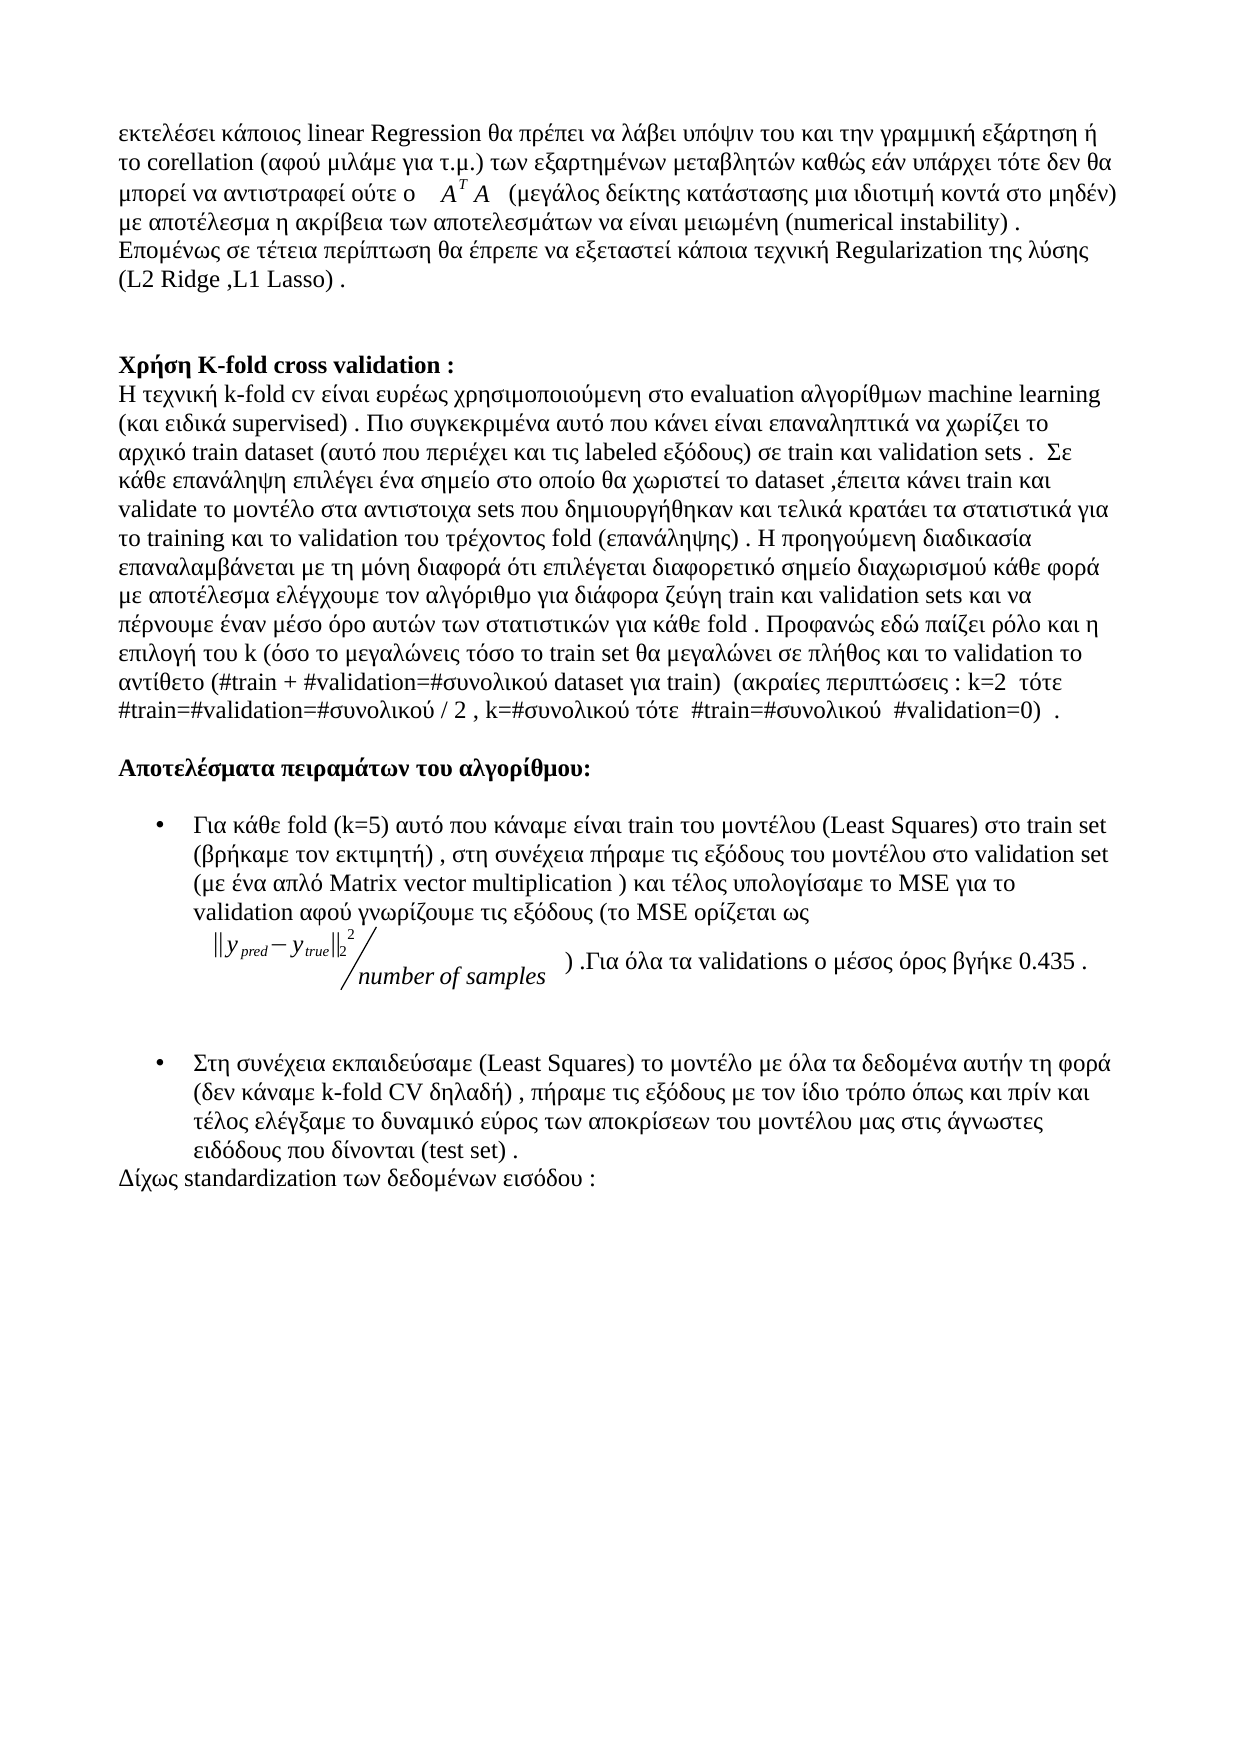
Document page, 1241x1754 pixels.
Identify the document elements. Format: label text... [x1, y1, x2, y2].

text Αποτελέσματα πειραμάτων του αλγορίθμου: [118, 753, 1122, 782]
list Για κάθε fold (k=5) αυτό που κάναμε είναι train του μοντέλου (Least Squares) στο train set (βρήκαμε τον εκτιμητή) , στη συνέχεια πήραμε τις εξόδους του μοντέλου στο validation set (με ένα απλό Matrix vector multiplication ) και τέλος υπολογίσαμε το MSE για το validation αφού γνωρίζουμε τις εξόδους (το MSE ορίζεται ως ) .Για όλα τα validations o μέσος όρος βγήκε 0.435 . [156, 811, 1122, 991]
text H τεχνική k-fold cv είναι ευρέως χρησιμοποιούμενη στο evaluation αλγορίθμων machine learning (και ειδικά supervised) . Πιο συγκεκριμένα αυτό που κάνει είναι επαναληπτικά να χωρίζει το αρχικό train dataset (αυτό που περιέχει και τις labeled εξόδους) σε train και validation sets . Σε κάθε επανάληψη επιλέγει ένα σημείο στο οποίο θα χωριστεί το dataset ,έπειτα κάνει train και validate το μοντέλο στα αντιστοιχα sets που δημιουργήθηκαν και τελικά κρατάει τα στατιστικά για το training και το validation του τρέχοντος fold (επανάληψης) . Η προηγούμενη διαδικασία επαναλαμβάνεται με τη μόνη διαφορά ότι επιλέγεται διαφορετικό σημείο διαχωρισμού κάθε φορά με αποτέλεσμα ελέγχουμε τον αλγόριθμο για διάφορα ζεύγη train και validation sets και να πέρνουμε έναν μέσο όρο αυτών των στατιστικών για κάθε fold . Προφανώς εδώ παίζει ρόλο και η επιλογή του k (όσο το μεγαλώνεις τόσο το train set θα μεγαλώνει σε πλήθος και το validation το αντίθετο (#train + #validation=#συνολικού dataset για train) (ακραίες περιπτώσεις : k=2 τότε #train=#validation=#συνολικού / 2 , k=#συνολικού τότε #train=#συνολικού #validation=0) . [118, 379, 1122, 724]
text Δίχως standardization των δεδομένων εισόδου : [118, 1163, 1122, 1192]
list Στη συνέχεια εκπαιδεύσαμε (Least Squares) το μοντέλο με όλα τα δεδομένα αυτήν τη φορά (δεν κάναμε k-fold CV δηλαδή) , πήραμε τις εξόδους με τον ίδιο τρόπο όπως και πρίν και τέλος ελέγξαμε το δυναμικό εύρος των αποκρίσεων του μοντέλου μας στις άγνωστες ειδόδους που δίνονται (test set) . [156, 1048, 1122, 1163]
text είναι ένα underdetermined σύστημα (έχουμε πιο πολλες εξισώσεις παρά αγνώστους tall πίνακας Α) επομένως το πιο πιθανό είναι να μην έχει λύση (έχει λύση ανν το b ανήκει στο range(A) (κάπως απίθανο) ) . Επομένως αυτό που κάνουμε είναι να προσεγγίζουμε το b προβάλοντάς το στο χώρο στηλών του Α . Πιο συγκεκριμένα λύνουμε ένα άλλο σύστημα όπου τώρα το μητρώο είναι τετραγωνικό συμμετρικό και θετικά ορισμένο και ελπίζουμε ότι αντιστρέφεται (υπάρχει και περίπτωση να μην είναι αντιστρέψιμο εάν το Α δεν είναι full rank *) . Η λύση η οποία προκύπτει μετα την αντιστροφή είναι κλειστής μορφής,μοναδική (γιατί στην ουσία είναι το ελάχιστο μιας κυρτής συνάρτησης που είναι μοναδικό) και είναι η και είναι λύση η οποία είναι βέλτιστη ως προς το μέσο τετραγωνικό σφάλμα (καθώς όπως προαναφέραμε η ελαχιστοποίηση της συναράρτησης κόστους (τετραγωνικό σφάλμα) είναι convex πρόβλημα ) . Η προηγούμενη μέθοδος υπολογισμού του βέλτιστου εκτιμητή είναι γνωστο εργαλείο της γραμμικής αλγεβρας και λέγεται Least Squares . Τέλος πρέπει να τονίσουμε ότι για να εκτελέσει κάποιος linear Regression θα πρέπει να λάβει υπόψιν του και την γραμμική εξάρτηση ή το corellation (αφού μιλάμε για τ.μ.) των εξαρτημένων μεταβλητών καθώς εάν υπάρχει τότε δεν θα μπορεί να αντιστραφεί ούτε ο (μεγάλος δείκτης κατάστασης μια ιδιοτιμή κοντά στο μηδέν) με αποτέλεσμα η ακρίβεια των αποτελεσμάτων να είναι μειωμένη (numerical instability) . Eπομένως σε τέτεια περίπτωση θα έπρεπε να εξεταστεί κάποια τεχνική Regularization της λύσης (L2 Ridge ,L1 Lasso) . [118, 118, 1122, 293]
text Χρήση K-fold cross validation : [118, 351, 1122, 379]
